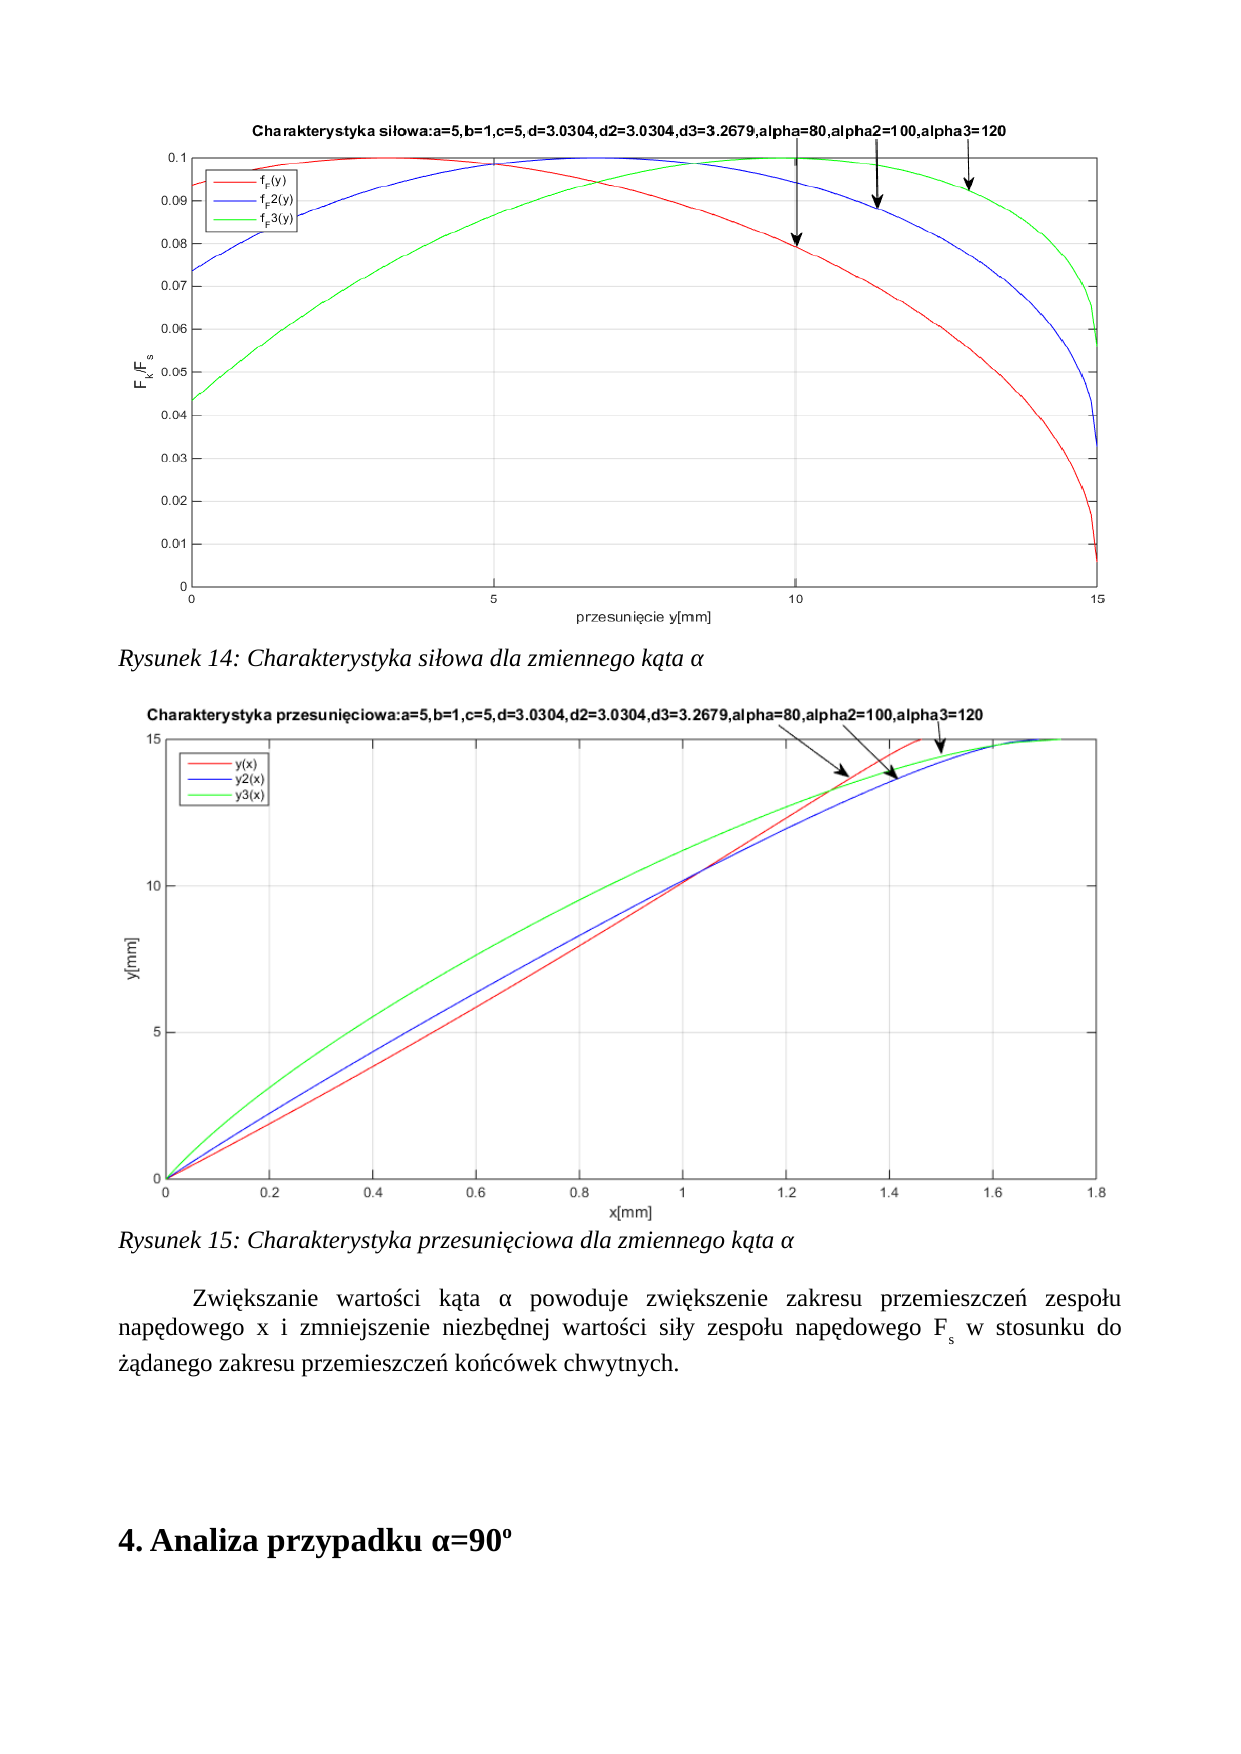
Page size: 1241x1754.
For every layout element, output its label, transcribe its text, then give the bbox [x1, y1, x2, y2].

text Rysunek 14: Charakterystyka siłowa dla zmiennego kąta α [118, 644, 1123, 672]
text 4. Analiza przypadku α=90o [118, 1520, 1122, 1559]
text Zwiększanie wartości kąta α powoduje zwiększenie zakresu przemieszczeń zespołu napędowego x i zmniejszenie niezbędnej wartości siły zespołu napędowego Fs w stosunku do żądanego zakresu przemieszczeń końcówek chwytnych. [118, 1283, 1122, 1377]
text Rysunek 15: Charakterystyka przesunięciowa dla zmiennego kąta α [118, 1226, 1123, 1254]
